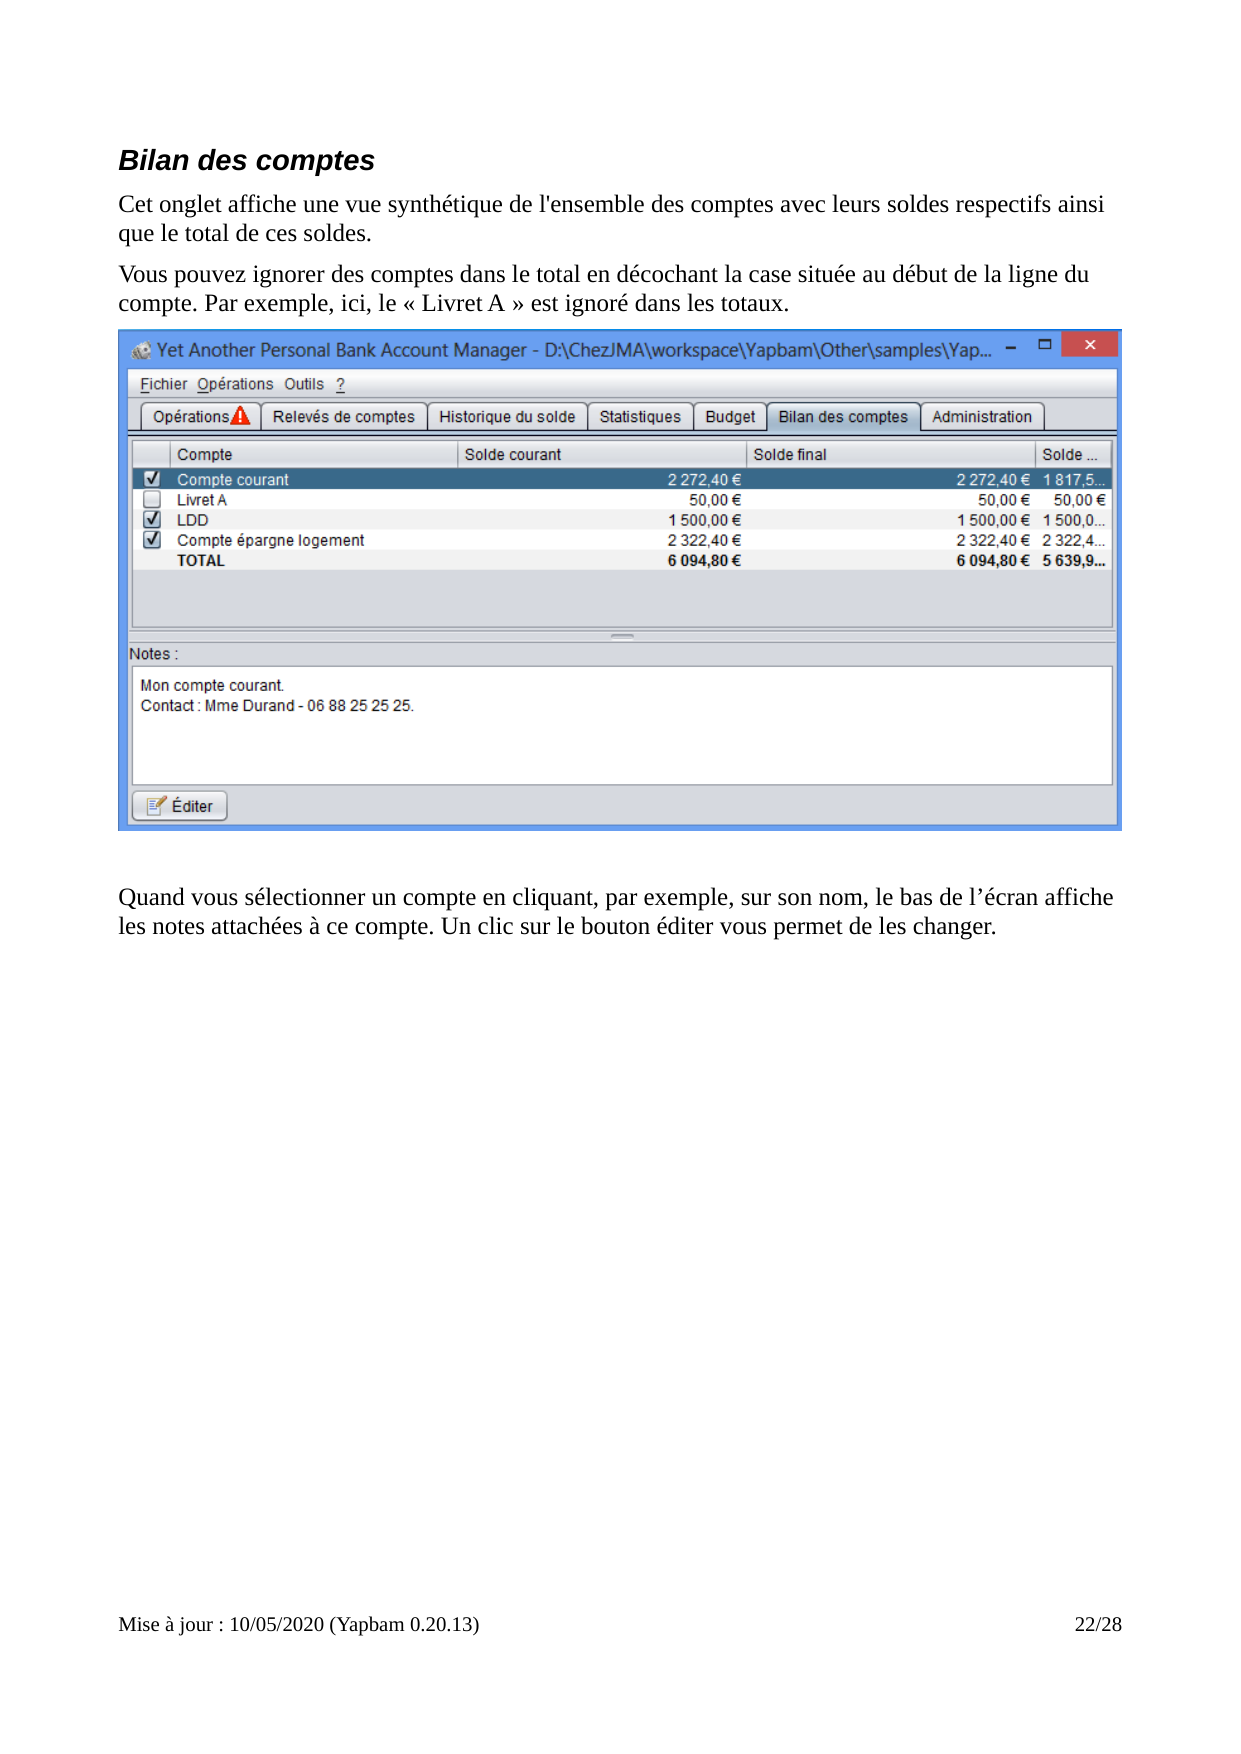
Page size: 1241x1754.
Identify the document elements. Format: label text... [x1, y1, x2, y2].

picture [118, 329, 1122, 831]
text Vous pouvez ignorer des comptes dans le total en décochant la case située au début de la ligne du compte. Par exemple, ici, le « Livret A » est ignoré dans les totaux. [118, 259, 1122, 317]
subtitle Bilan des comptes [118, 143, 1122, 177]
text Cet onglet affiche une vue synthétique de l'ensemble des comptes avec leurs soldes respectifs ainsi que le total de ces soldes. [118, 189, 1122, 247]
text Quand vous sélectionner un compte en cliquant, par exemple, sur son nom, le bas de l’écran affiche les notes attachées à ce compte. Un clic sur le bouton éditer vous permet de les changer. [118, 882, 1122, 940]
